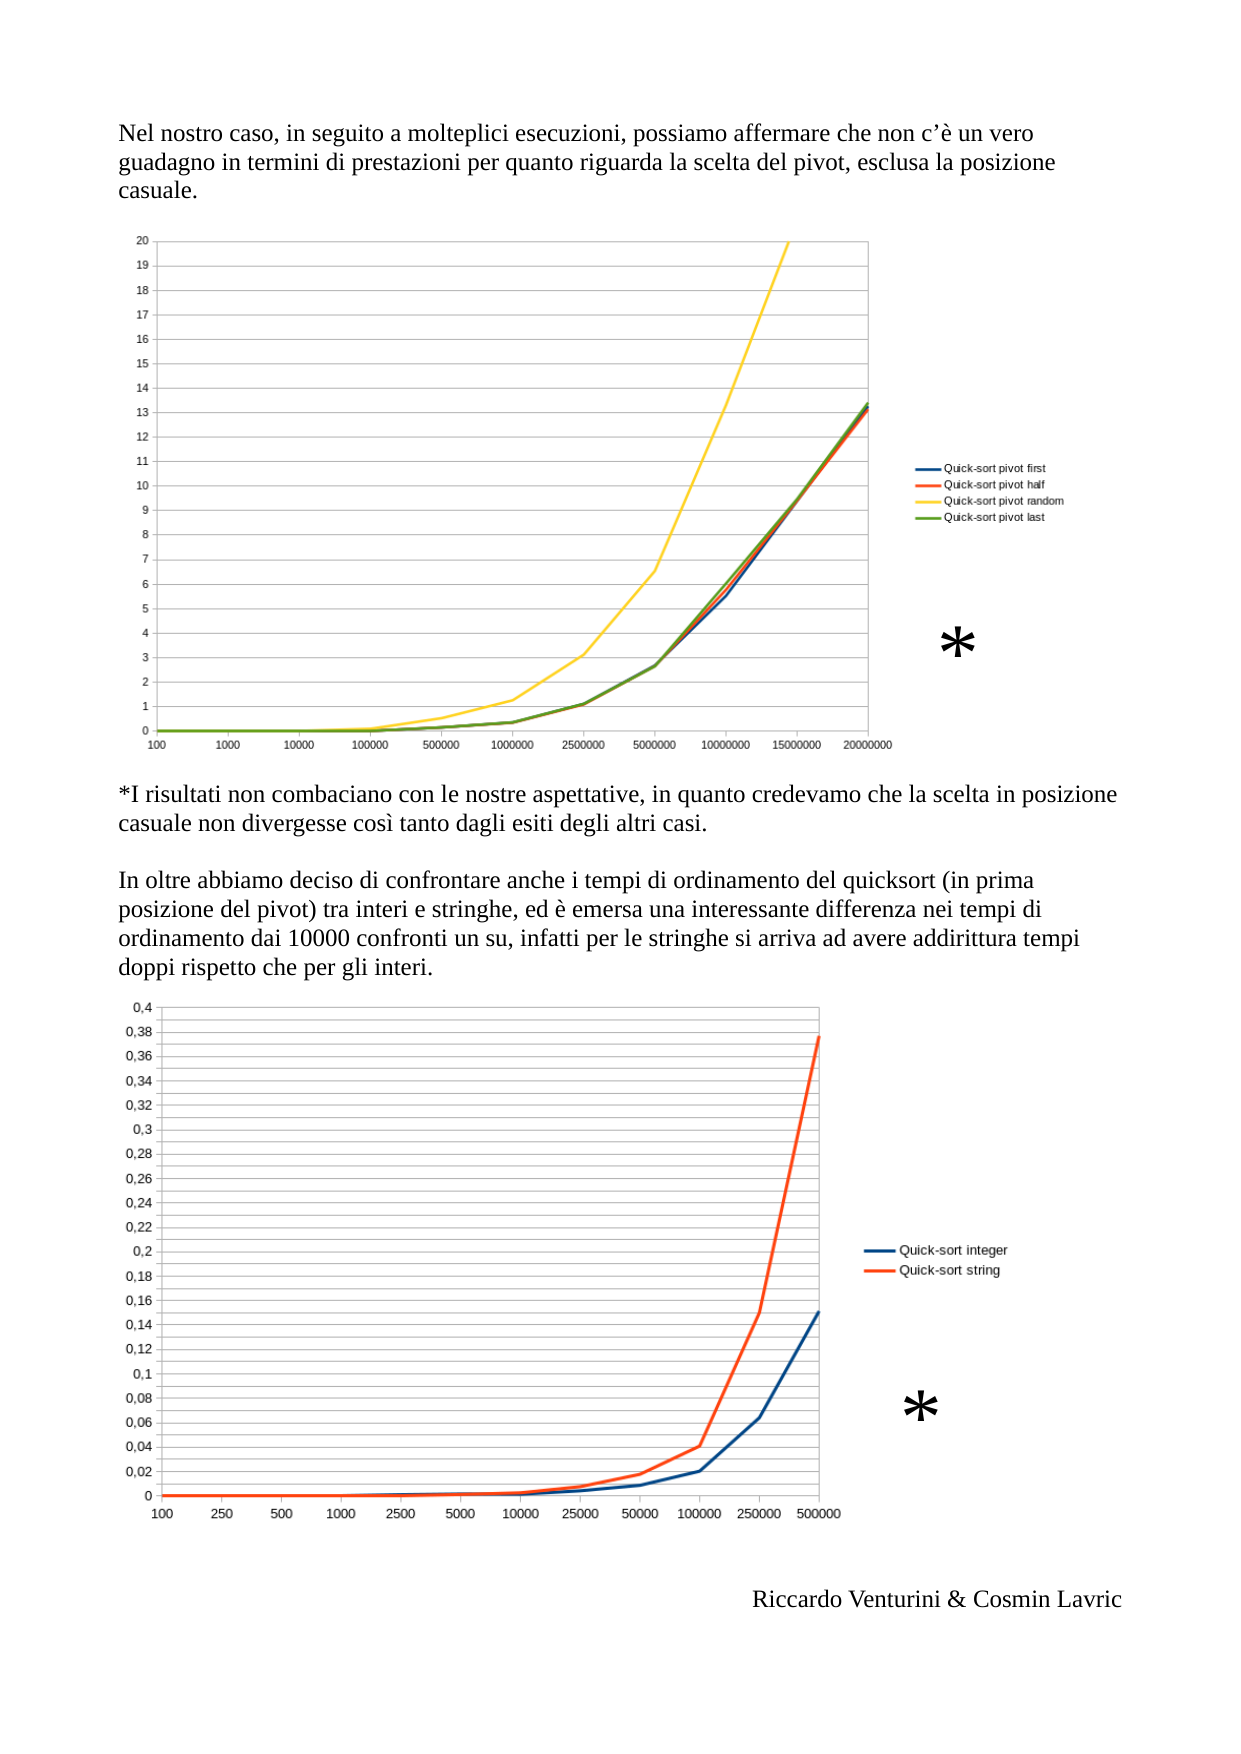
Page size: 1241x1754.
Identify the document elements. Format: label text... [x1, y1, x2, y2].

text Nel nostro caso, in seguito a molteplici esecuzioni, possiamo affermare che non c’è un vero guadagno in termini di prestazioni per quanto riguarda la scelta del pivot, esclusa la posizione casuale. [118, 118, 1122, 204]
picture [108, 989, 1021, 1533]
picture [118, 224, 1076, 763]
text In oltre abbiamo deciso di confrontare anche i tempi di ordinamento del quicksort (in prima posizione del pivot) tra interi e stringhe, ed è emersa una interessante differenza nei tempi di ordinamento dai 10000 confronti un su, infatti per le stringhe si arriva ad avere addirittura tempi doppi rispetto che per gli interi. [118, 866, 1122, 981]
text *I risultati non combaciano con le nostre aspettative, in quanto credevamo che la scelta in posizione casuale non divergesse così tanto dagli esiti degli altri casi. [118, 779, 1122, 837]
text Riccardo Venturini & Cosmin Lavric [118, 1584, 1122, 1613]
